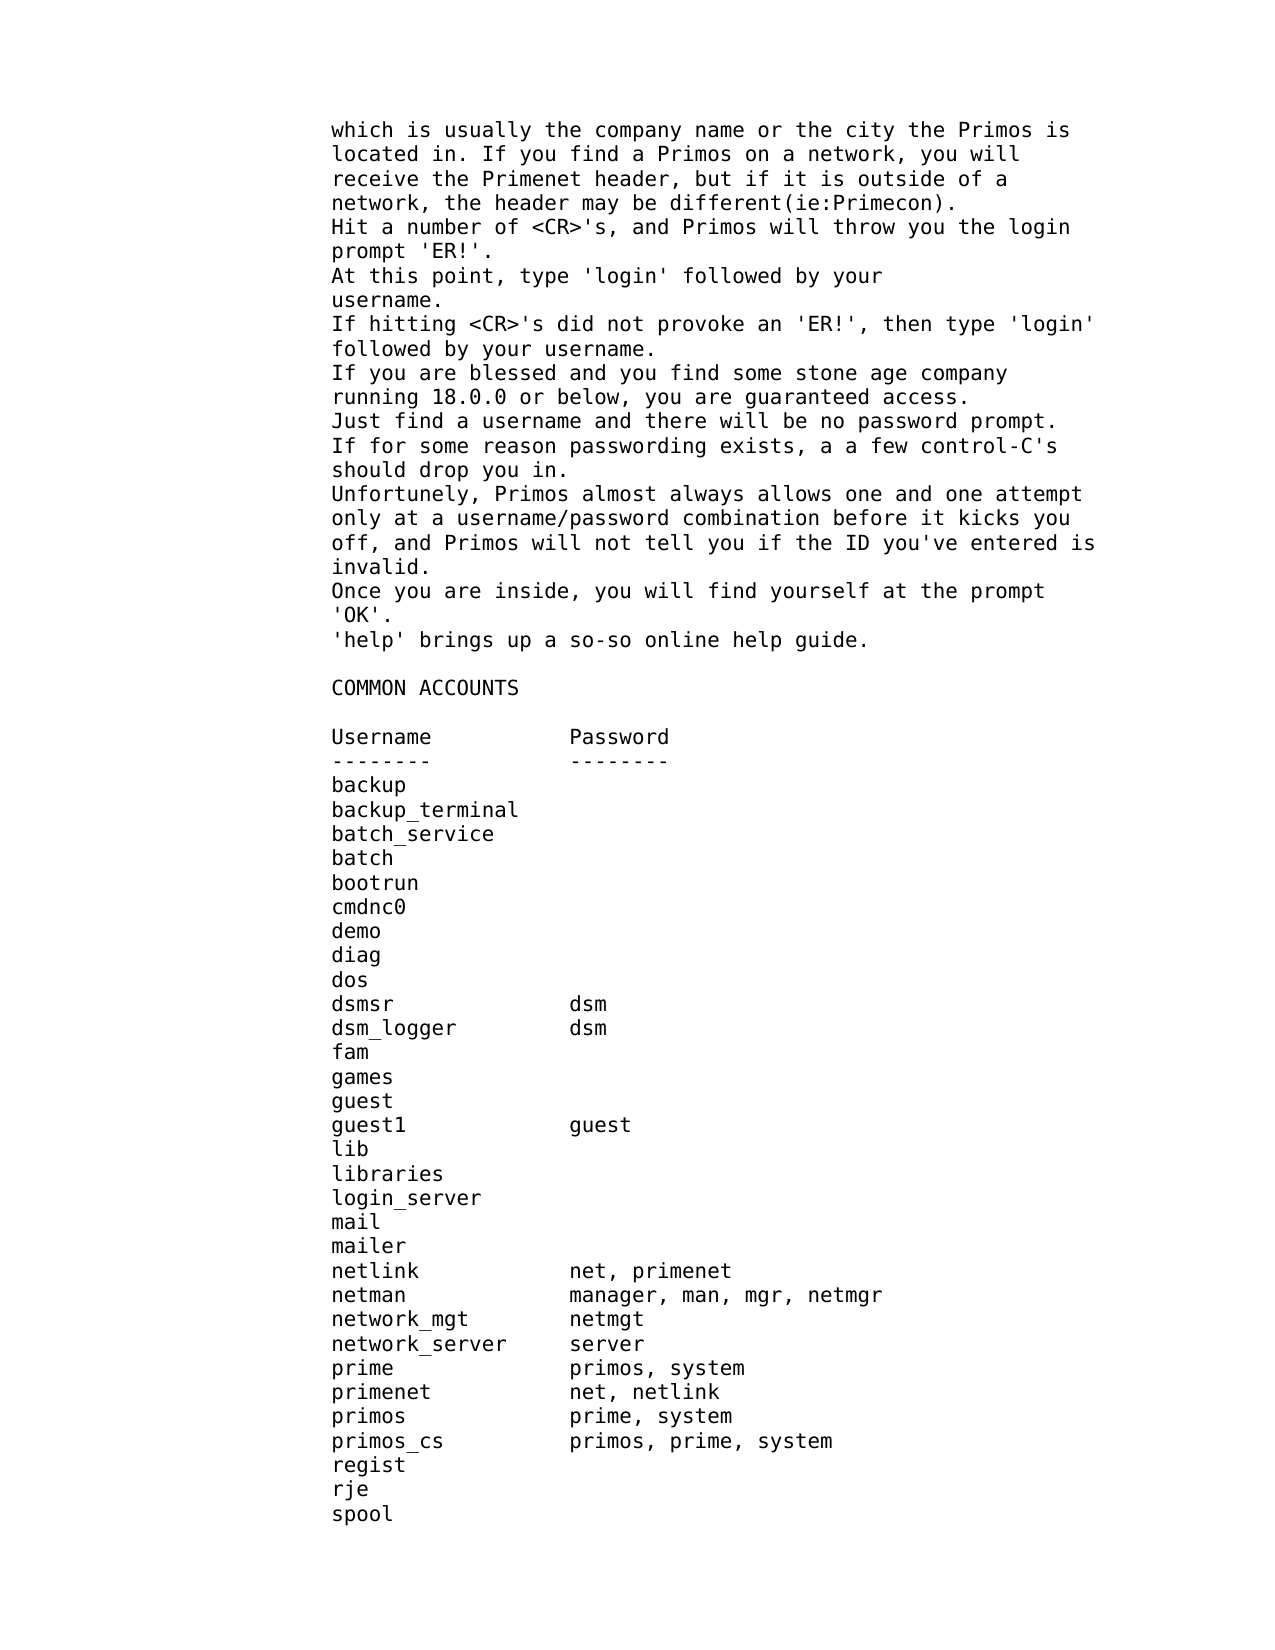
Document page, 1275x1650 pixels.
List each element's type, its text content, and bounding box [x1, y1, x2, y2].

text invalid. [118, 555, 1157, 579]
text Once you are inside, you will find yourself at the prompt [118, 579, 1157, 603]
text guest [118, 1089, 1157, 1113]
text prime primos, system [118, 1356, 1157, 1380]
text backup [118, 773, 1157, 798]
text games [118, 1065, 1157, 1089]
text network_server server [118, 1332, 1157, 1356]
text backup_terminal [118, 798, 1157, 822]
text which is usually the company name or the city the Primos is [118, 118, 1157, 142]
text followed by your username. [118, 337, 1157, 361]
text receive the Primenet header, but if it is outside of a [118, 167, 1157, 191]
text 'OK'. [118, 603, 1157, 628]
text mailer [118, 1234, 1157, 1259]
text If you are blessed and you find some stone age company [118, 361, 1157, 385]
text Unfortunely, Primos almost always allows one and one attempt [118, 482, 1157, 506]
text cmdnc0 [118, 895, 1157, 919]
text network_mgt netmgt [118, 1307, 1157, 1332]
text running 18.0.0 or below, you are guaranteed access. [118, 385, 1157, 409]
text fam [118, 1040, 1157, 1065]
text network, the header may be different(ie:Primecon). [118, 191, 1157, 215]
text 'help' brings up a so-so online help guide. [118, 628, 1157, 652]
text diag [118, 943, 1157, 968]
text If hitting <CR>'s did not provoke an 'ER!', then type 'login' [118, 312, 1157, 337]
text netman manager, man, mgr, netmgr [118, 1283, 1157, 1307]
text primenet net, netlink [118, 1380, 1157, 1404]
text guest1 guest [118, 1113, 1157, 1137]
text primos prime, system [118, 1404, 1157, 1429]
text lib [118, 1137, 1157, 1162]
text mail [118, 1210, 1157, 1234]
text demo [118, 919, 1157, 943]
text bootrun [118, 871, 1157, 895]
text rje [118, 1477, 1157, 1502]
text Hit a number of <CR>'s, and Primos will throw you the login [118, 215, 1157, 239]
text libraries [118, 1162, 1157, 1186]
text should drop you in. [118, 458, 1157, 482]
text only at a username/password combination before it kicks you [118, 506, 1157, 531]
text batch_service [118, 822, 1157, 846]
text located in. If you find a Primos on a network, you will [118, 142, 1157, 167]
text spool [118, 1502, 1157, 1526]
text COMMON ACCOUNTS [118, 676, 1157, 701]
text off, and Primos will not tell you if the ID you've entered is [118, 531, 1157, 555]
text regist [118, 1453, 1157, 1477]
text username. [118, 288, 1157, 312]
text If for some reason passwording exists, a a few control-C's [118, 434, 1157, 458]
text -------- -------- [118, 749, 1157, 773]
text netlink net, primenet [118, 1259, 1157, 1283]
text At this point, type 'login' followed by your [118, 264, 1157, 288]
text dsm_logger dsm [118, 1016, 1157, 1040]
text Username Password [118, 725, 1157, 749]
text dsmsr dsm [118, 992, 1157, 1016]
text login_server [118, 1186, 1157, 1210]
text batch [118, 846, 1157, 871]
text prompt 'ER!'. [118, 239, 1157, 264]
text dos [118, 968, 1157, 992]
text primos_cs primos, prime, system [118, 1429, 1157, 1453]
text Just find a username and there will be no password prompt. [118, 409, 1157, 434]
